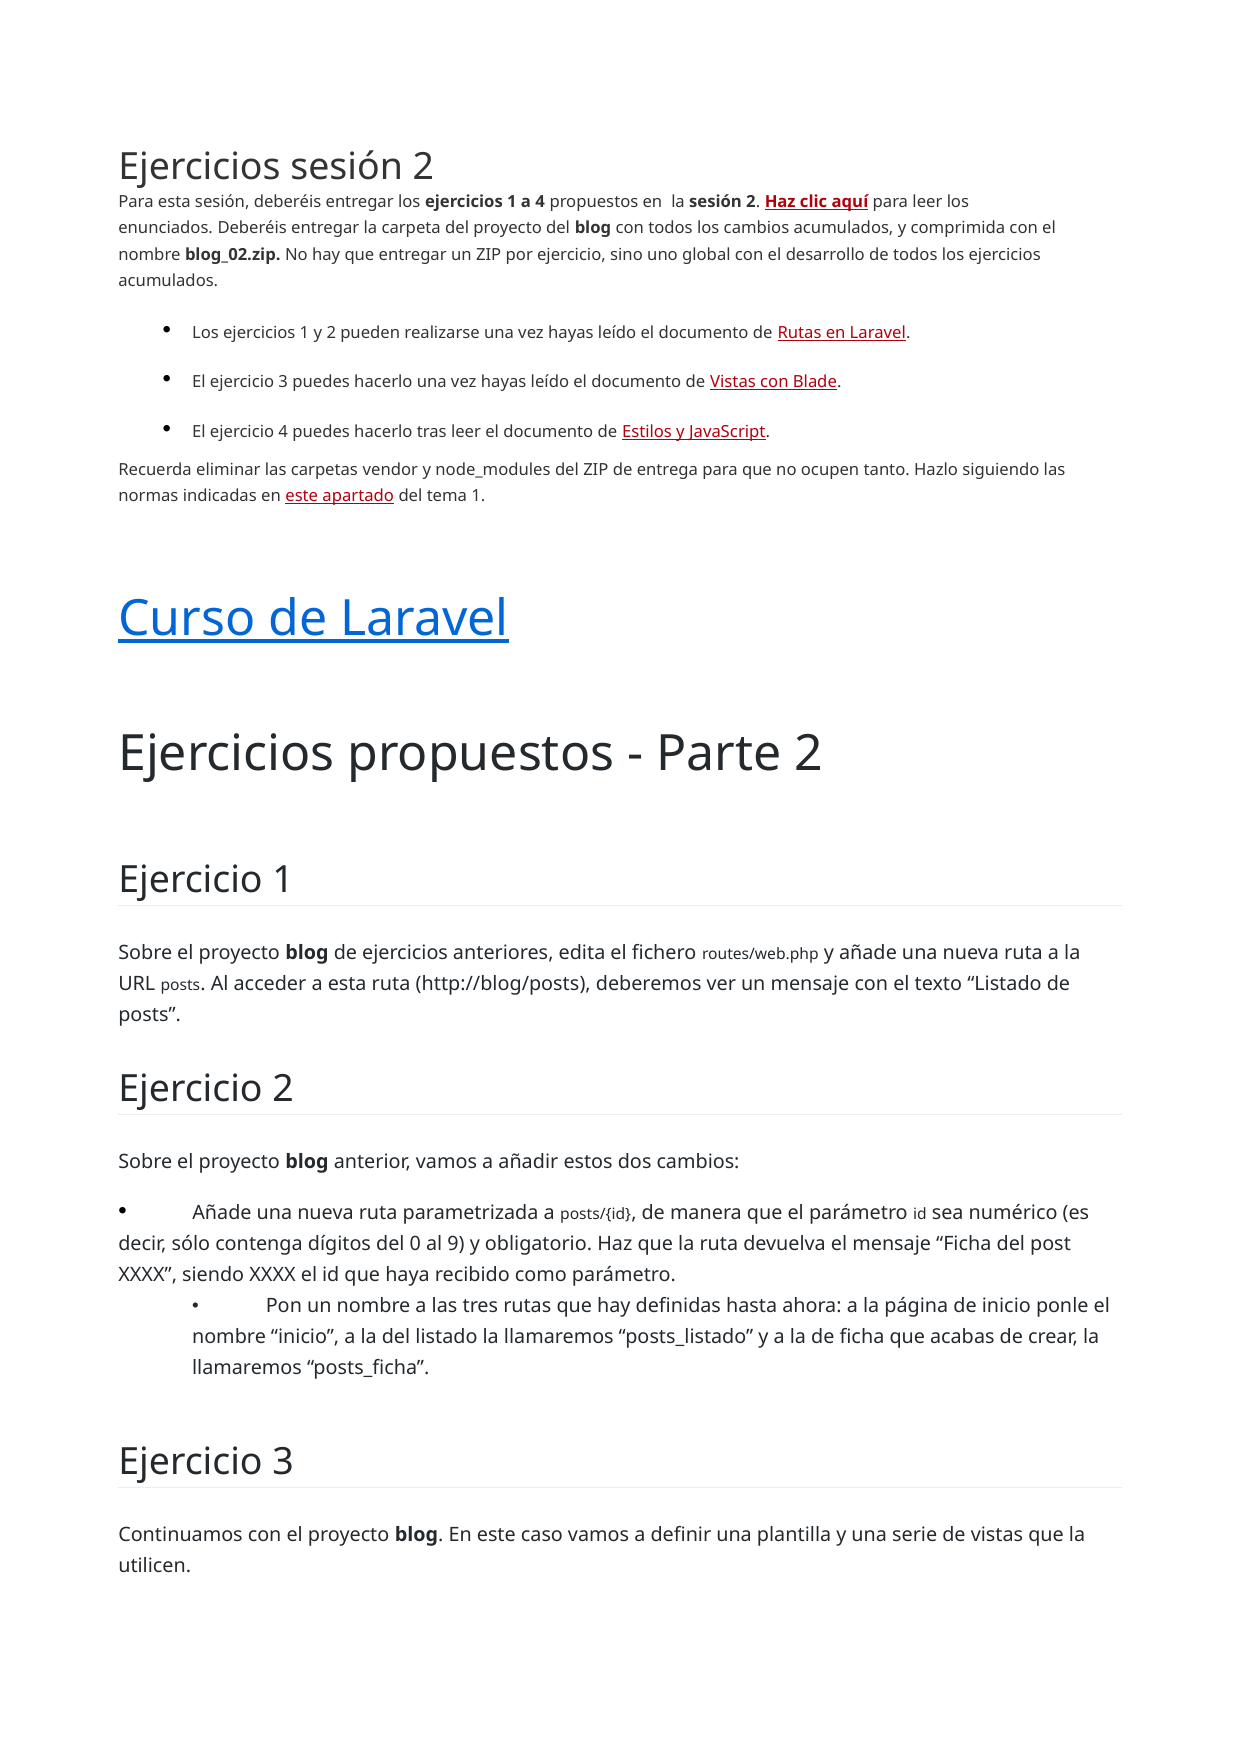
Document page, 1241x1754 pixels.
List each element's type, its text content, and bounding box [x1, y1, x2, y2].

text Sobre el proyecto blog de ejercicios anteriores, edita el fichero routes/web.php y añade una nueva ruta a la URL posts. Al acceder a esta ruta (http://blog/posts), deberemos ver un mensaje con el texto “Listado de posts”. [118, 938, 1122, 1027]
subtitle Ejercicio 2 [118, 1061, 1122, 1114]
text Sobre el proyecto blog anterior, vamos a añadir estos dos cambios: [118, 1147, 1122, 1174]
list Pon un nombre a las tres rutas que hay definidas hasta ahora: a la página de inicio ponle el nombre “inicio”, a la del listado la llamaremos “posts_listado” y a la de ficha que acabas de crear, la llamaremos “posts_ficha”. [192, 1291, 1122, 1380]
list Añade una nueva ruta parametrizada a posts/{id}, de manera que el parámetro id sea numérico (es decir, sólo contenga dígitos del 0 al 9) y obligatorio. Haz que la ruta devuelva el mensaje “Ficha del post XXXX”, siendo XXXX el id que haya recibido como parámetro. [118, 1198, 1122, 1287]
subtitle Ejercicios propuestos - Parte 2 [118, 717, 1122, 785]
subtitle Ejercicio 3 [118, 1434, 1122, 1487]
text Continuamos con el proyecto blog. En este caso vamos a definir una plantilla y una serie de vistas que la utilicen. [118, 1520, 1122, 1578]
text Para esta sesión, deberéis entregar los ejercicios 1 a 4 propuestos en la sesión 2. Haz clic aquí para leer los enunciados. Deberéis entregar la carpeta del proyecto del blog con todos los cambios acumulados, y comprimida con el nombre blog_02.zip. No hay que entregar un ZIP por ejercicio, sino uno global con el desarrollo de todos los ejercicios acumulados. [118, 190, 1122, 291]
subtitle Ejercicios sesión 2 [118, 139, 1122, 190]
list El ejercicio 3 puedes hacerlo una vez hayas leído el documento de Vistas con Blade. [162, 358, 1122, 393]
list El ejercicio 4 puedes hacerlo tras leer el documento de Estilos y JavaScript. [162, 408, 1122, 443]
text Recuerda eliminar las carpetas vendor y node_modules del ZIP de entrega para que no ocupen tanto. Hazlo siguiendo las normas indicadas en este apartado del tema 1. [118, 457, 1122, 506]
subtitle Curso de Laravel [118, 582, 1122, 650]
subtitle Ejercicio 1 [118, 852, 1122, 905]
list Los ejercicios 1 y 2 pueden realizarse una vez hayas leído el documento de Rutas en Laravel. [162, 309, 1122, 344]
